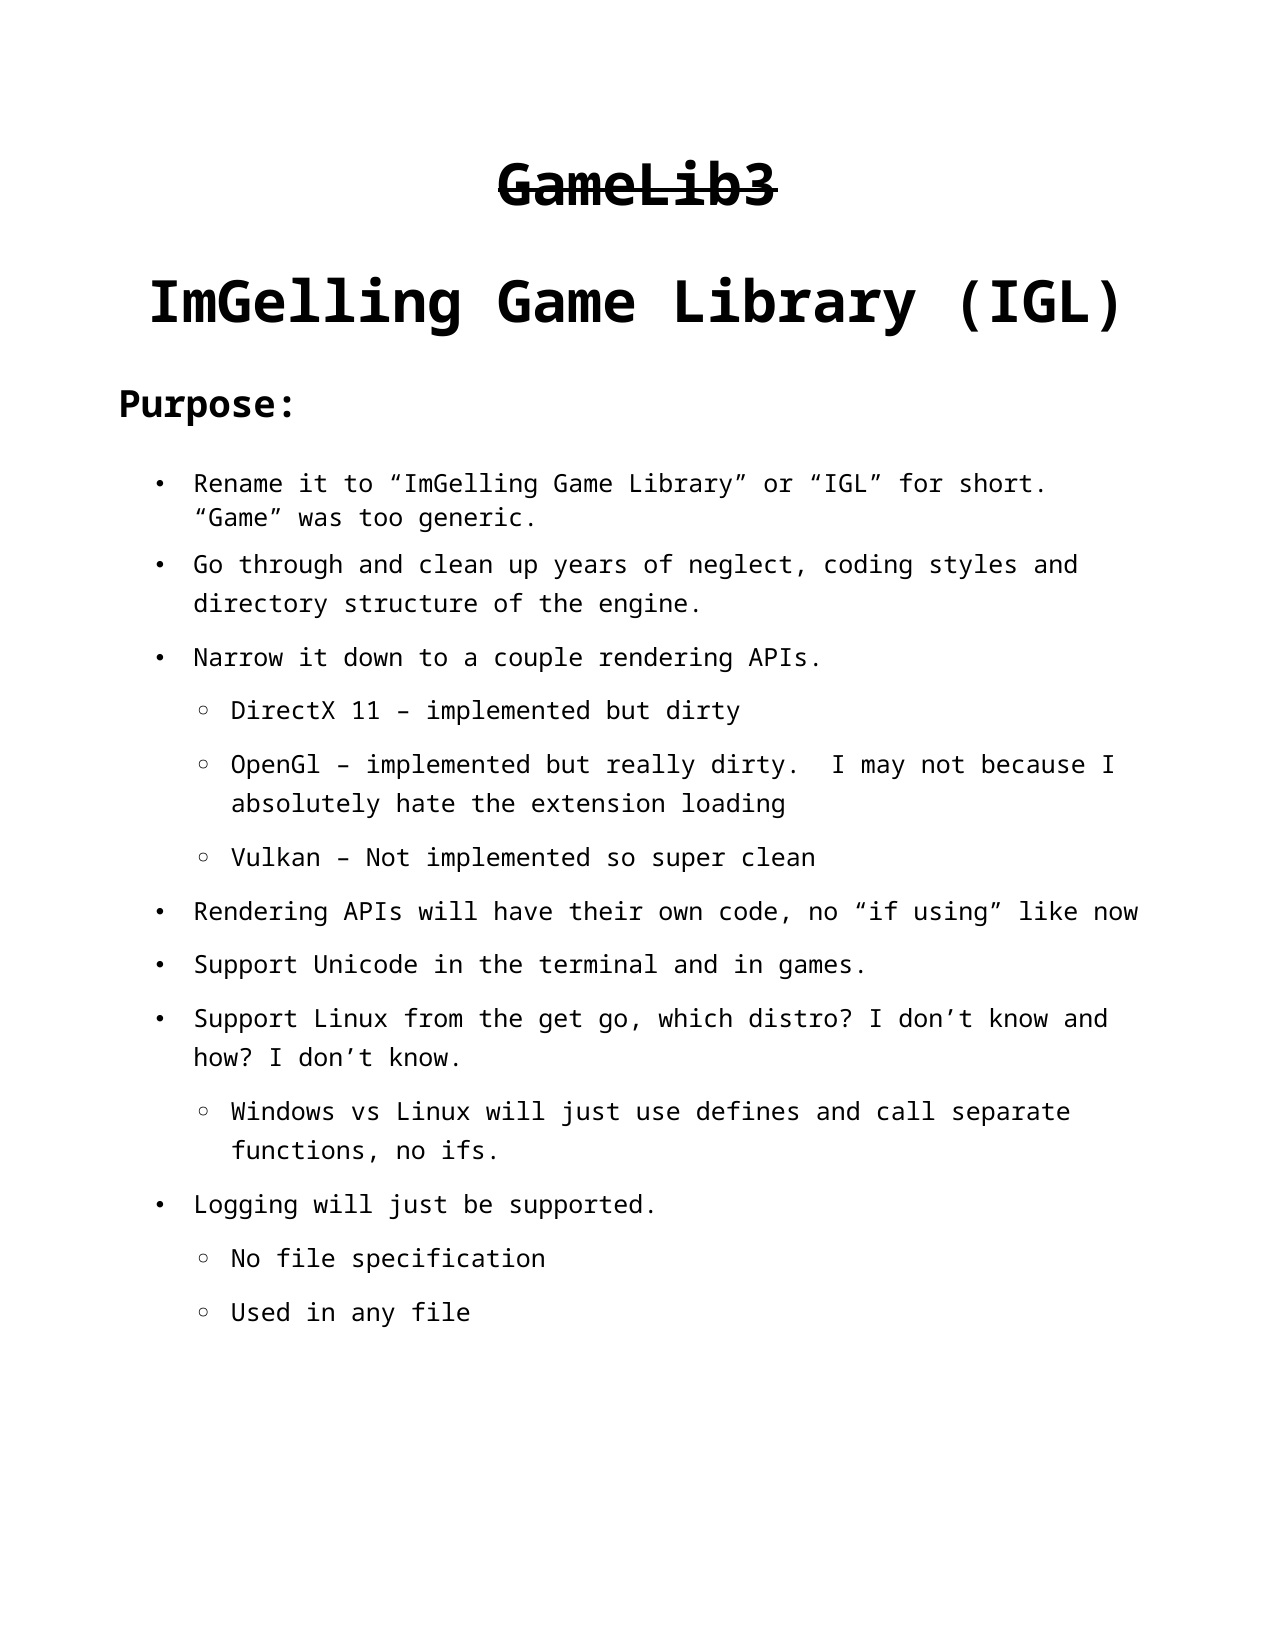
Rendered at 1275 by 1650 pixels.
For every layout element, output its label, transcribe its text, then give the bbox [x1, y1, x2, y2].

subtitle Purpose: [118, 377, 1157, 428]
list Used in any file [193, 1294, 1157, 1328]
list DirectX 11 – implemented but dirty [193, 693, 1157, 727]
title GameLib3 [118, 143, 1157, 223]
list Go through and clean up years of neglect, coding styles and directory structure of the engine. [156, 546, 1157, 619]
list Support Unicode in the terminal and in games. [156, 947, 1157, 981]
title ImGelling Game Library (IGL) [118, 260, 1157, 339]
list Narrow it down to a couple rendering APIs. [156, 639, 1157, 673]
list Vulkan – Not implemented so super clean [193, 839, 1157, 874]
subtitle Rename it to “ImGelling Game Library” or “IGL” for short. “Game” was too generic. [156, 466, 1157, 534]
list Rendering APIs will have their own code, no “if using” like now [156, 893, 1157, 927]
list Support Linux from the get go, which distro? I don’t know and how? I don’t know. [156, 1001, 1157, 1074]
list OpenGl – implemented but really dirty. I may not because I absolutely hate the extension loading [193, 747, 1157, 820]
list Logging will just be supported. [156, 1187, 1157, 1221]
list No file specification [193, 1240, 1157, 1274]
list Windows vs Linux will just use defines and call separate functions, no ifs. [193, 1094, 1157, 1167]
